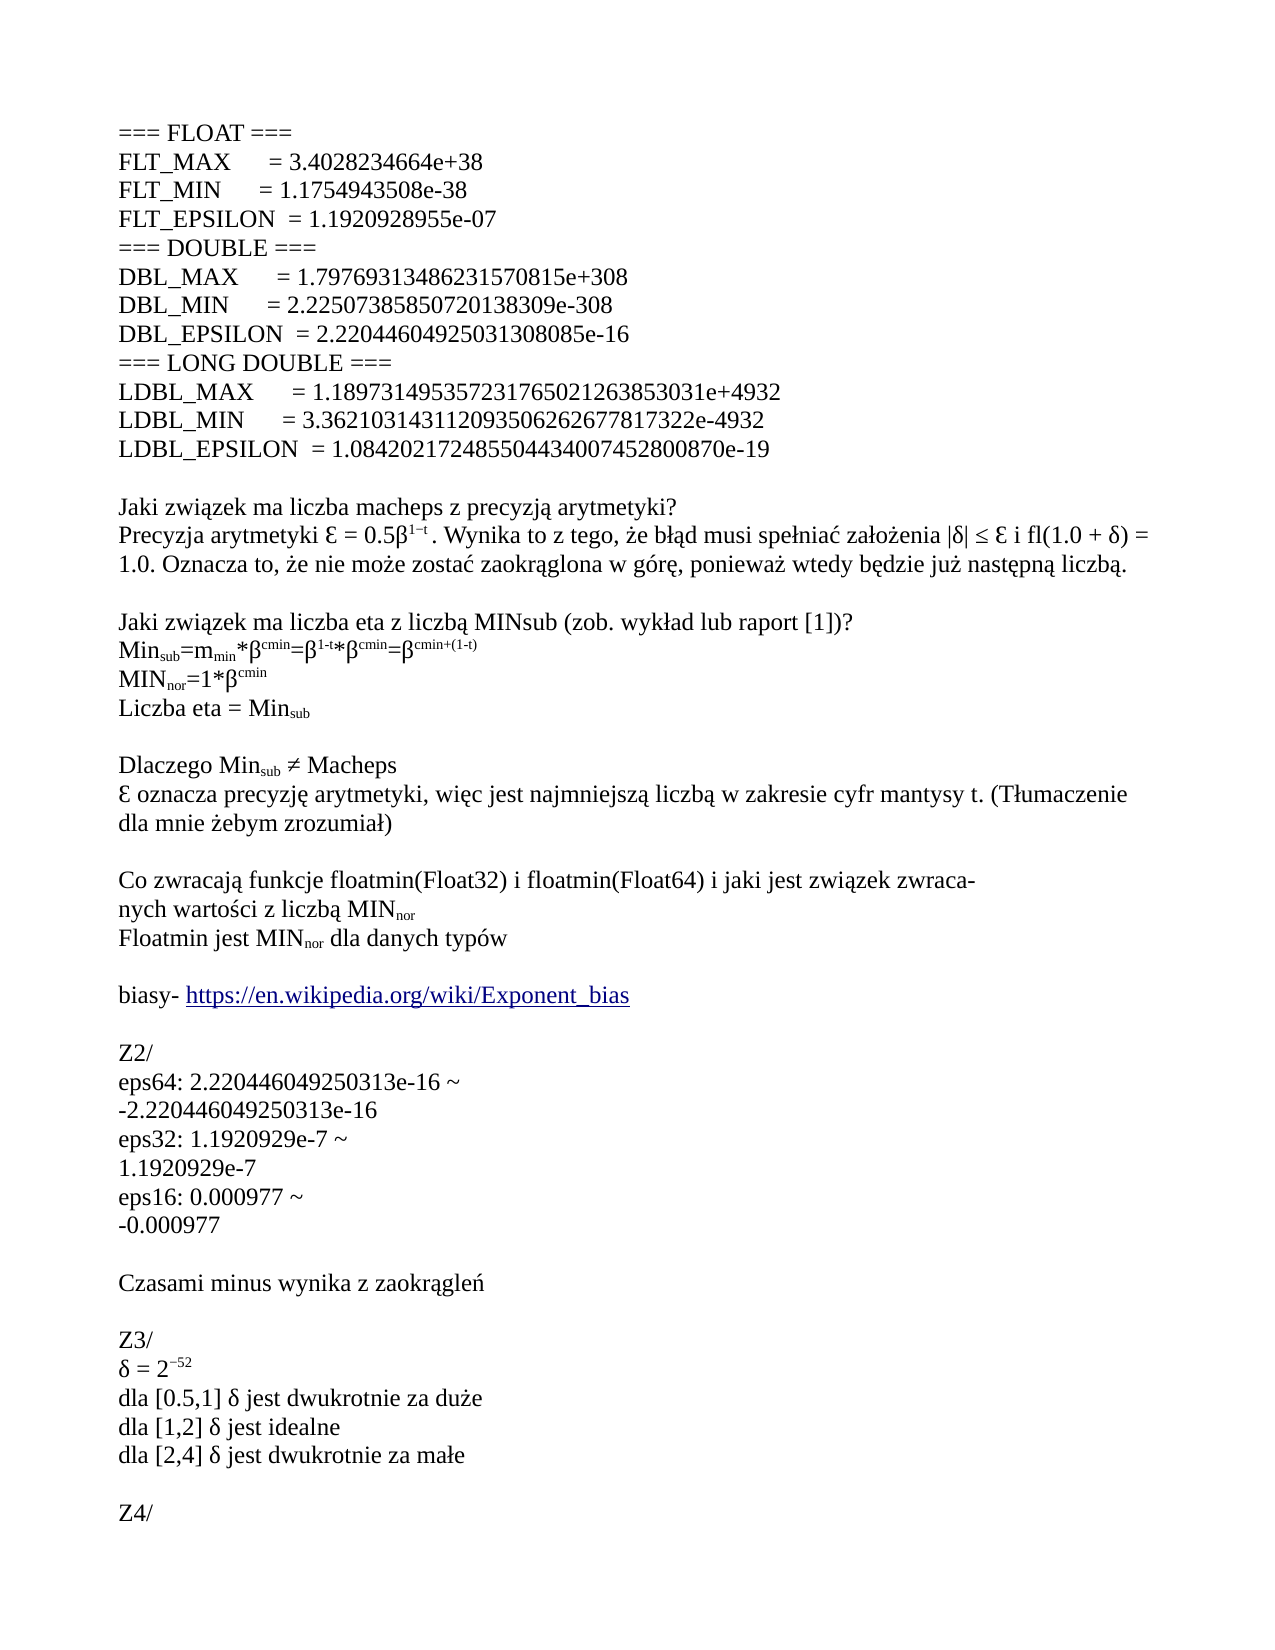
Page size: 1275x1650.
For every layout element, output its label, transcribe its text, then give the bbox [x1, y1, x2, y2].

text FLT_EPSILON = 1.1920928955e-07 [118, 204, 1157, 233]
text Z3/ [118, 1326, 1157, 1354]
text biasy- https://en.wikipedia.org/wiki/Exponent_bias [118, 981, 1157, 1009]
text eps64: 2.220446049250313e-16 ~ [118, 1067, 1157, 1096]
text === LONG DOUBLE === [118, 348, 1157, 377]
text Jaki związek ma liczba eta z liczbą MINsub (zob. wykład lub raport [1])? [118, 578, 1157, 636]
text 1.1920929e-7 [118, 1153, 1157, 1182]
text dla [1,2] δ jest idealne [118, 1412, 1157, 1441]
text LDBL_MIN = 3.362103143112093506262677817322e-4932 [118, 406, 1157, 434]
text LDBL_MAX = 1.189731495357231765021263853031e+4932 [118, 377, 1157, 406]
text Co zwracają funkcje floatmin(Float32) i floatmin(Float64) i jaki jest związek zwraca- [118, 866, 1157, 894]
text Liczba eta = Minsub [118, 693, 1157, 722]
text dla [0.5,1] δ jest dwukrotnie za duże [118, 1383, 1157, 1412]
text nych wartości z liczbą MINnor [118, 894, 1157, 923]
text LDBL_EPSILON = 1.084202172485504434007452800870e-19 [118, 434, 1157, 463]
text FLT_MIN = 1.1754943508e-38 [118, 176, 1157, 204]
text Precyzja arytmetyki Ɛ = 0.5β1−t . Wynika to z tego, że błąd musi spełniać założenia |δ| ≤ Ɛ i fl(1.0 + δ) = 1.0. Oznacza to, że nie może zostać zaokrąglona w górę, ponieważ wtedy będzie już następną liczbą. [118, 521, 1157, 578]
text Z2/ [118, 1038, 1157, 1067]
text eps16: 0.000977 ~ [118, 1182, 1157, 1211]
text δ = 2−52 [118, 1354, 1157, 1383]
text dla [2,4] δ jest dwukrotnie za małe [118, 1441, 1157, 1469]
text Ɛ oznacza precyzję arytmetyki, więc jest najmniejszą liczbą w zakresie cyfr mantysy t. (Tłumaczenie dla mnie żebym zrozumiał) [118, 779, 1157, 837]
text DBL_MAX = 1.79769313486231570815e+308 [118, 262, 1157, 291]
text Dlaczego Minsub ≠ Macheps [118, 751, 1157, 779]
text === DOUBLE === [118, 233, 1157, 262]
text Minsub=mmin*βcmin=β1-t*βcmin=βcmin+(1-t) [118, 636, 1157, 664]
text MINnor=1*βcmin [118, 664, 1157, 693]
text FLT_MAX = 3.4028234664e+38 [118, 147, 1157, 176]
text eps32: 1.1920929e-7 ~ [118, 1124, 1157, 1153]
text Jaki związek ma liczba macheps z precyzją arytmetyki? [118, 492, 1157, 521]
text DBL_EPSILON = 2.22044604925031308085e-16 [118, 319, 1157, 348]
text Czasami minus wynika z zaokrągleń [118, 1268, 1157, 1297]
text === FLOAT === [118, 118, 1157, 147]
text Z4/ [118, 1498, 1157, 1527]
text Floatmin jest MINnor dla danych typów [118, 923, 1157, 952]
text -0.000977 [118, 1211, 1157, 1239]
text DBL_MIN = 2.22507385850720138309e-308 [118, 291, 1157, 319]
text -2.220446049250313e-16 [118, 1096, 1157, 1124]
